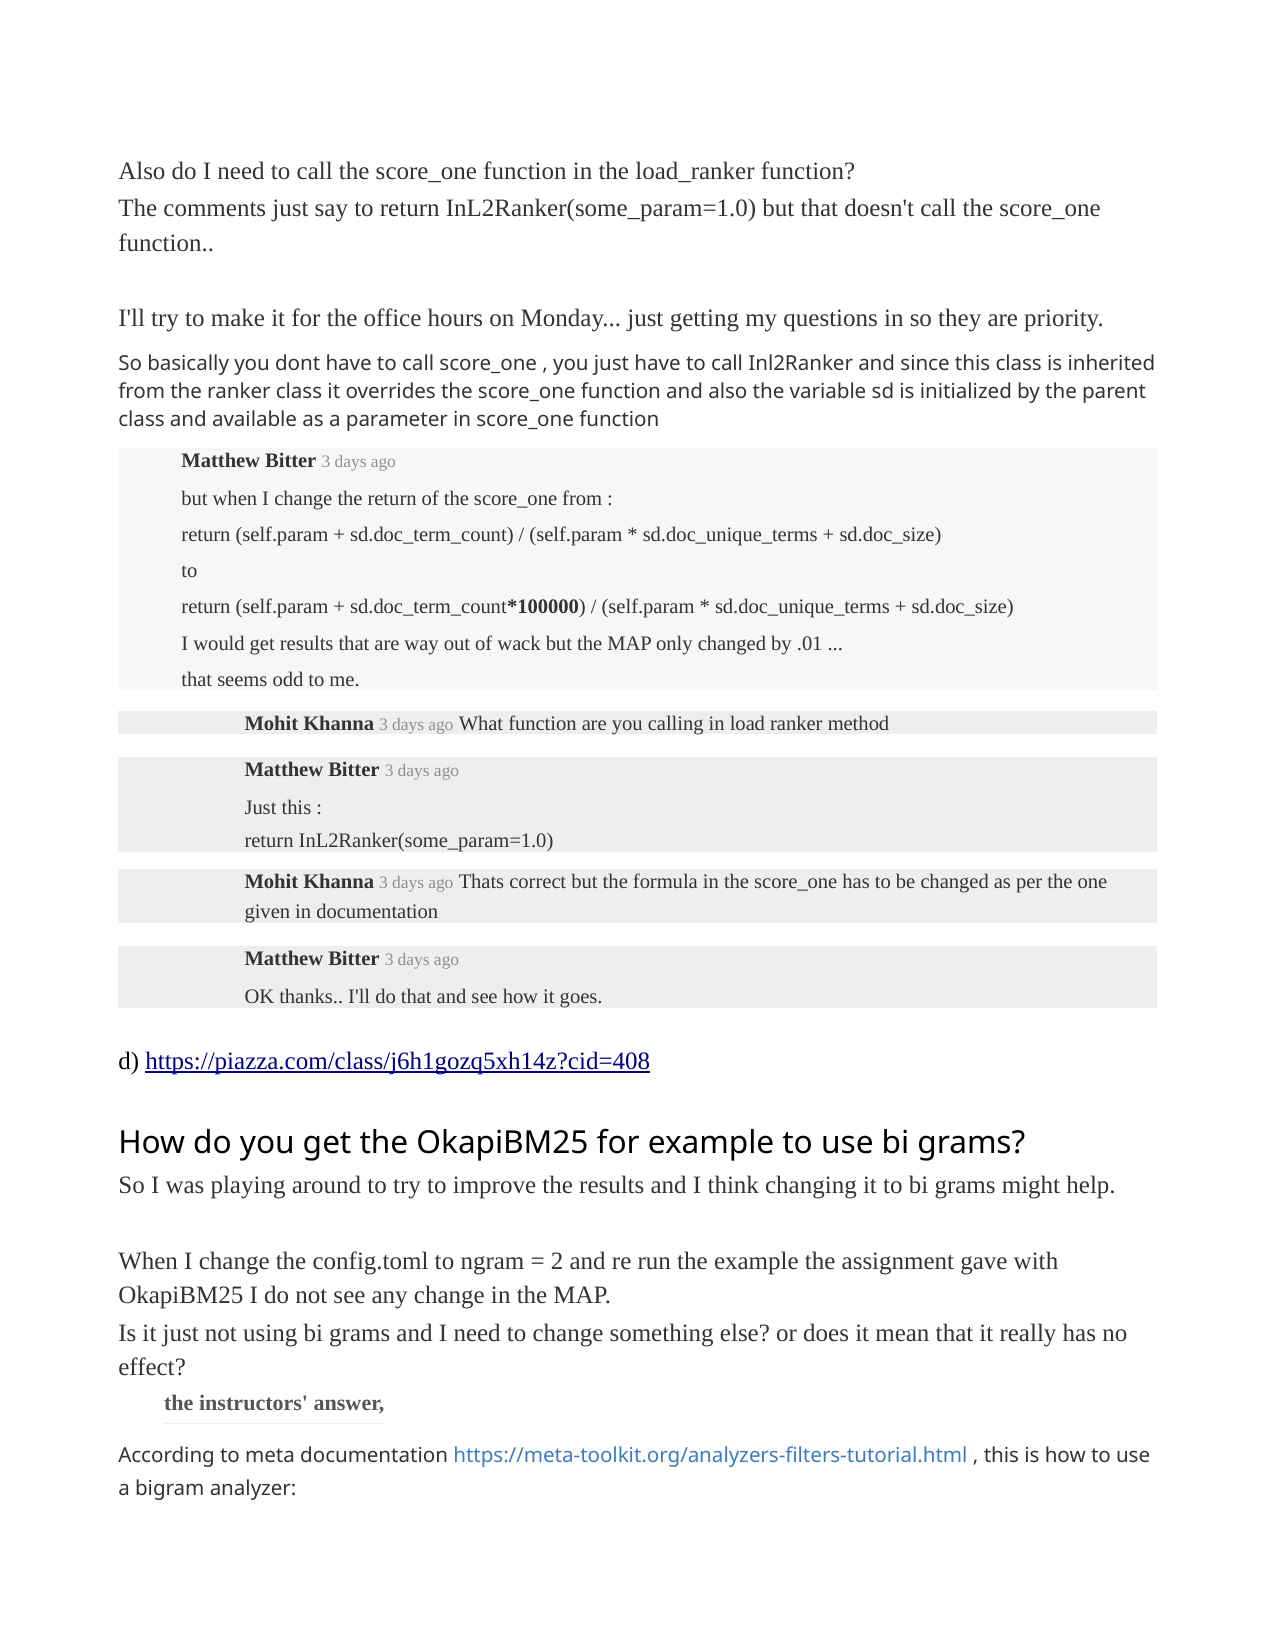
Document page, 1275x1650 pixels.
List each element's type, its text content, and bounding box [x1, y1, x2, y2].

text d) https://piazza.com/class/j6h1gozq5xh14z?cid=408 [118, 1046, 1157, 1075]
text Matthew Bitter 3 days ago [181, 448, 1157, 472]
text So basically you dont have to call score_one , you just have to call Inl2Ranker and since this class is inherited from the ranker class it overrides the score_one function and also the variable sd is initialized by the parent class and available as a parameter in score_one function [118, 348, 1157, 432]
text Just this : [244, 796, 1157, 819]
text Mohit Khanna 3 days ago Thats correct but the formula in the score_one has to be changed as per the one given in documentation [244, 869, 1157, 923]
text Matthew Bitter 3 days ago [244, 946, 1157, 970]
text that seems odd to me. [181, 667, 1157, 690]
text but when I change the return of the score_one from : [181, 487, 1157, 510]
text Is it just not using bi grams and I need to change something else? or does it mean that it really has no effect? [118, 1318, 1157, 1381]
text return InL2Ranker(some_param=1.0) [244, 828, 1157, 852]
text return (self.param + sd.doc_term_count*100000) / (self.param * sd.doc_unique_terms + sd.doc_size) [181, 595, 1157, 618]
text The comments just say to return InL2Ranker(some_param=1.0) but that doesn't call the score_one function.. [118, 193, 1157, 257]
subtitle How do you get the OkapiBM25 for example to use bi grams? [118, 1119, 1157, 1163]
text I would get results that are way out of wack but the MAP only changed by .01 ... [181, 631, 1157, 654]
text Mohit Khanna 3 days ago What function are you calling in load ranker method [244, 711, 1157, 734]
text OK thanks.. I'll do that and see how it goes. [244, 984, 1157, 1008]
text I'll try to make it for the office hours on Monday... just getting my questions in so they are priority. [118, 303, 1157, 332]
text So I was playing around to try to improve the results and I think changing it to bi grams might help. [118, 1171, 1157, 1199]
text When I change the config.toml to ngram = 2 and re run the example the assignment gave with OkapiBM25 I do not see any change in the MAP. [118, 1246, 1157, 1309]
text the instructors' answer, [118, 1390, 1157, 1428]
text return (self.param + sd.doc_term_count) / (self.param * sd.doc_unique_terms + sd.doc_size) [181, 523, 1157, 546]
text to [181, 559, 1157, 582]
text According to meta documentation https://meta-toolkit.org/analyzers-filters-tutorial.html , this is how to use a bigram analyzer: [118, 1440, 1157, 1501]
text Also do I need to call the score_one function in the load_ranker function? [118, 156, 1157, 184]
text Matthew Bitter 3 days ago [244, 757, 1157, 781]
